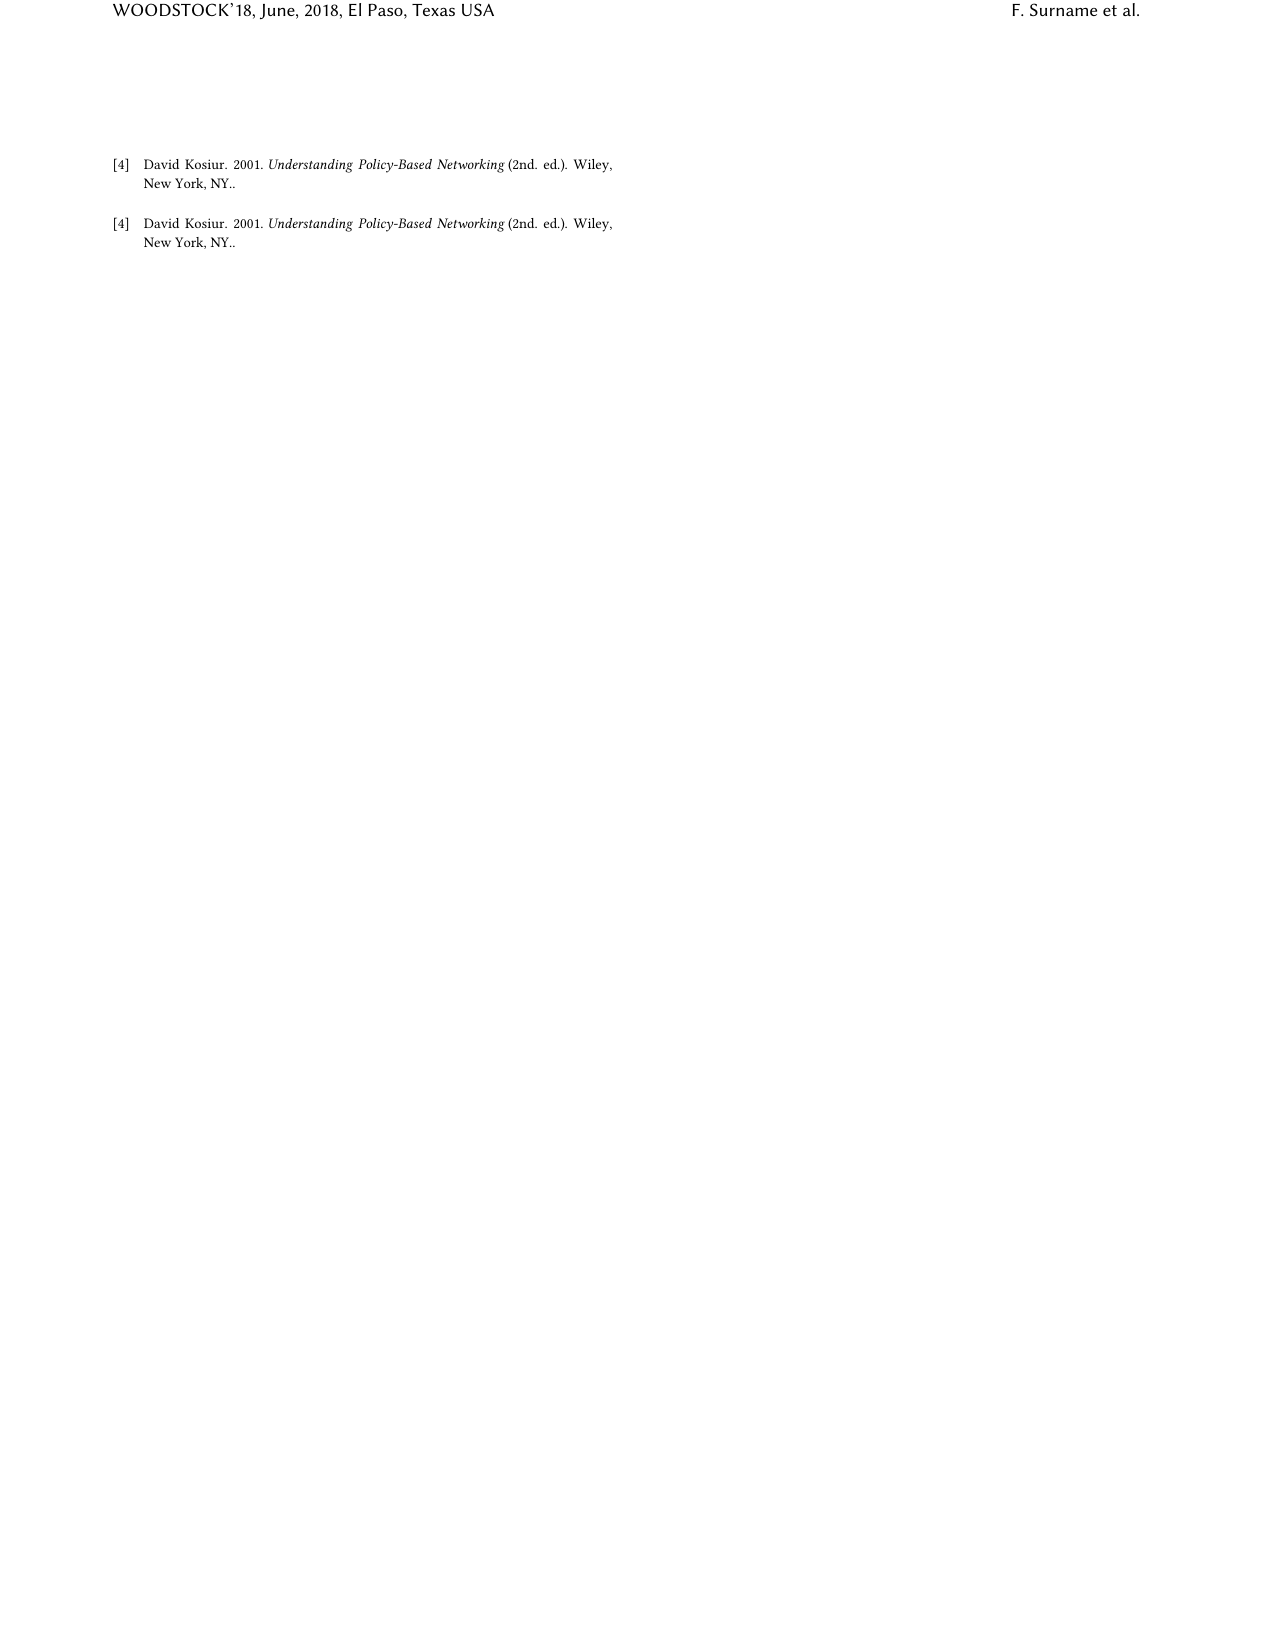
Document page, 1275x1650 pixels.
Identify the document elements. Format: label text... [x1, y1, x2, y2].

text [4] David Kosiur. 2001. Understanding Policy-Based Networking (2nd. ed.). Wiley, New York, NY.. [112, 156, 612, 192]
text [4] David Kosiur. 2001. Understanding Policy-Based Networking (2nd. ed.). Wiley, New York, NY.. [112, 215, 612, 251]
